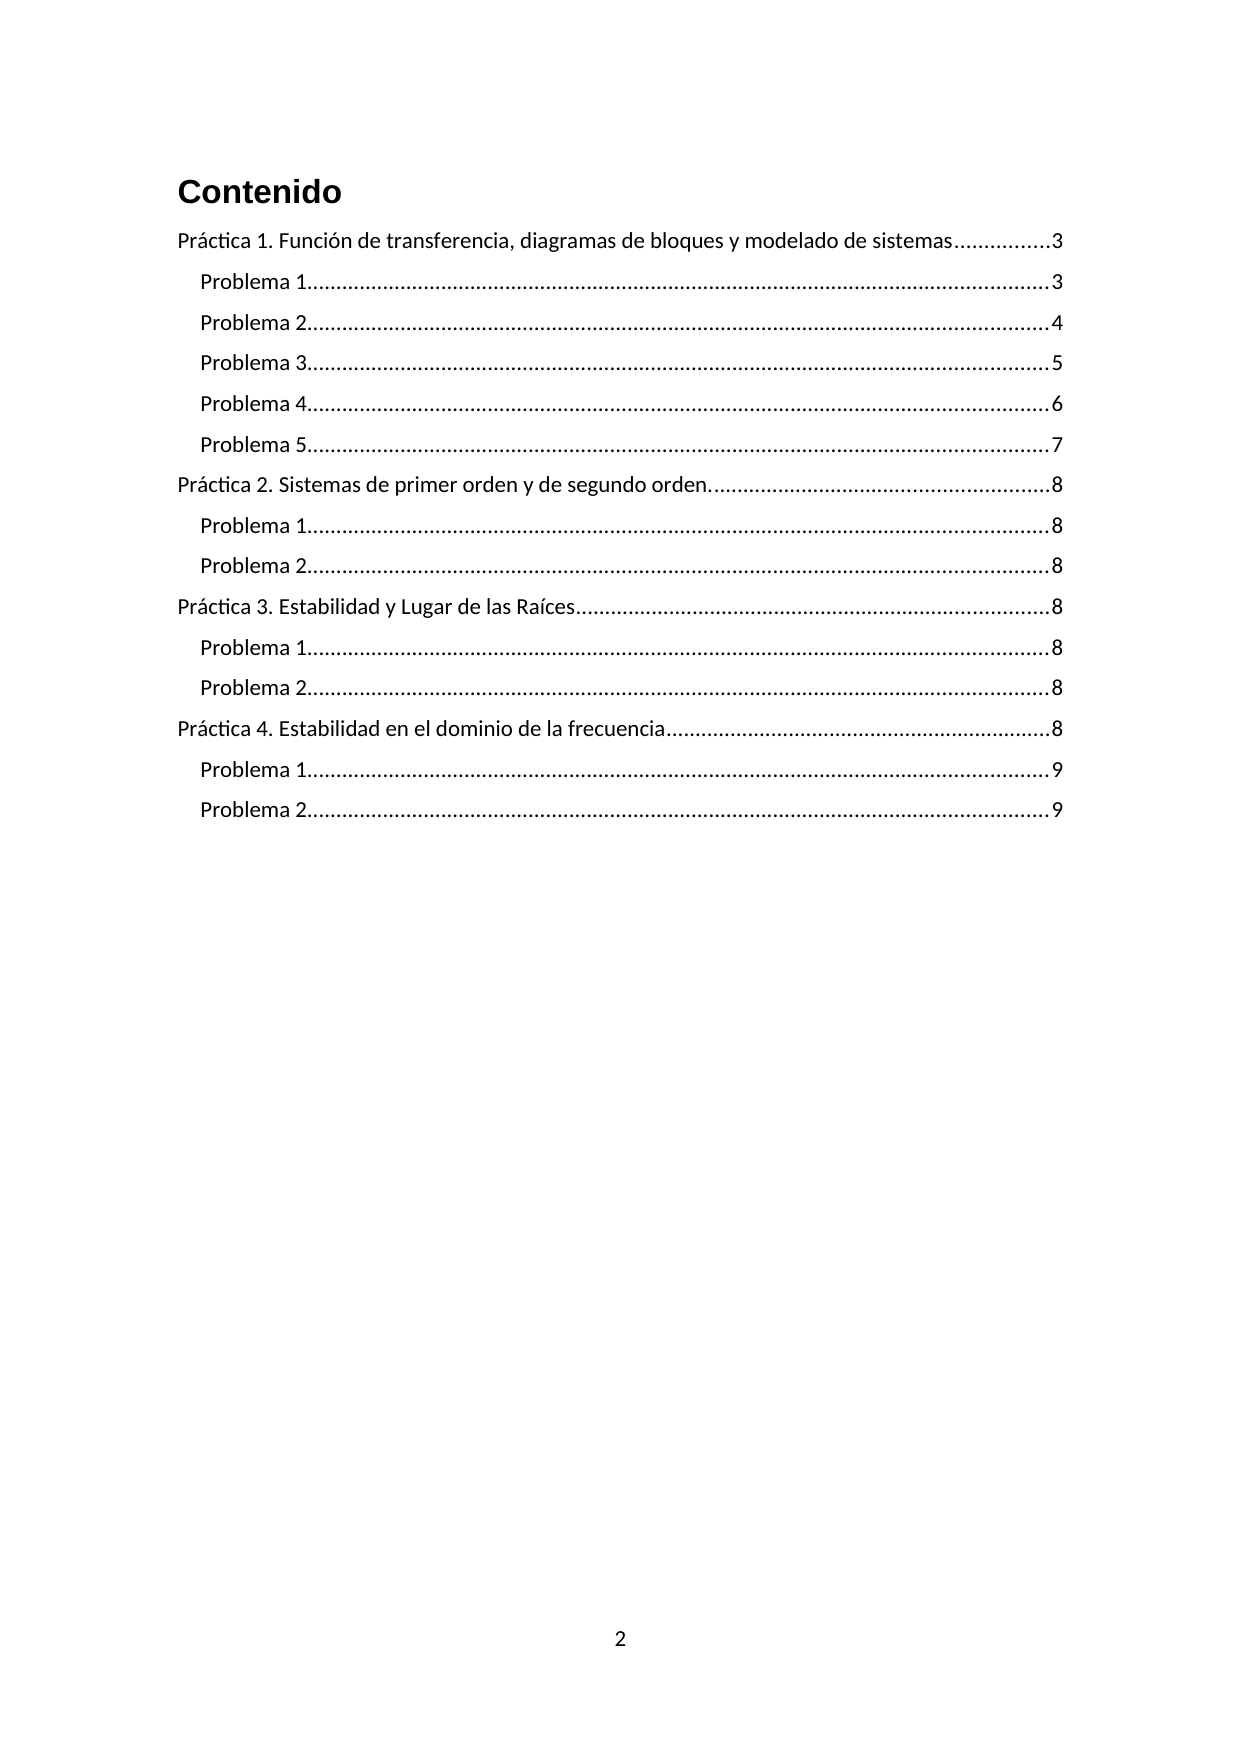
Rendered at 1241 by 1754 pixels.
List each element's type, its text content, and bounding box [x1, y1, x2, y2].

text Problema 4 6 [200, 389, 1063, 417]
text Problema 1 8 [200, 633, 1063, 661]
text Problema 2 4 [200, 308, 1063, 336]
text Problema 1 3 [200, 267, 1063, 295]
text Problema 2 9 [200, 795, 1063, 823]
text Práctica 2. Sistemas de primer orden y de segundo orden. 8 [177, 470, 1063, 498]
text Práctica 1. Función de transferencia, diagramas de bloques y modelado de sistemas 3 [177, 227, 1063, 254]
text Problema 2 8 [200, 552, 1063, 579]
text Problema 2 8 [200, 673, 1063, 701]
text Problema 1 8 [200, 511, 1063, 539]
text Problema 1 9 [200, 755, 1063, 783]
text Problema 5 7 [200, 430, 1063, 458]
text Práctica 3. Estabilidad y Lugar de las Raíces 8 [177, 592, 1063, 620]
text Problema 3 5 [200, 348, 1063, 376]
text Práctica 4. Estabilidad en el dominio de la frecuencia 8 [177, 714, 1063, 742]
subtitle Contenido [177, 173, 1063, 211]
